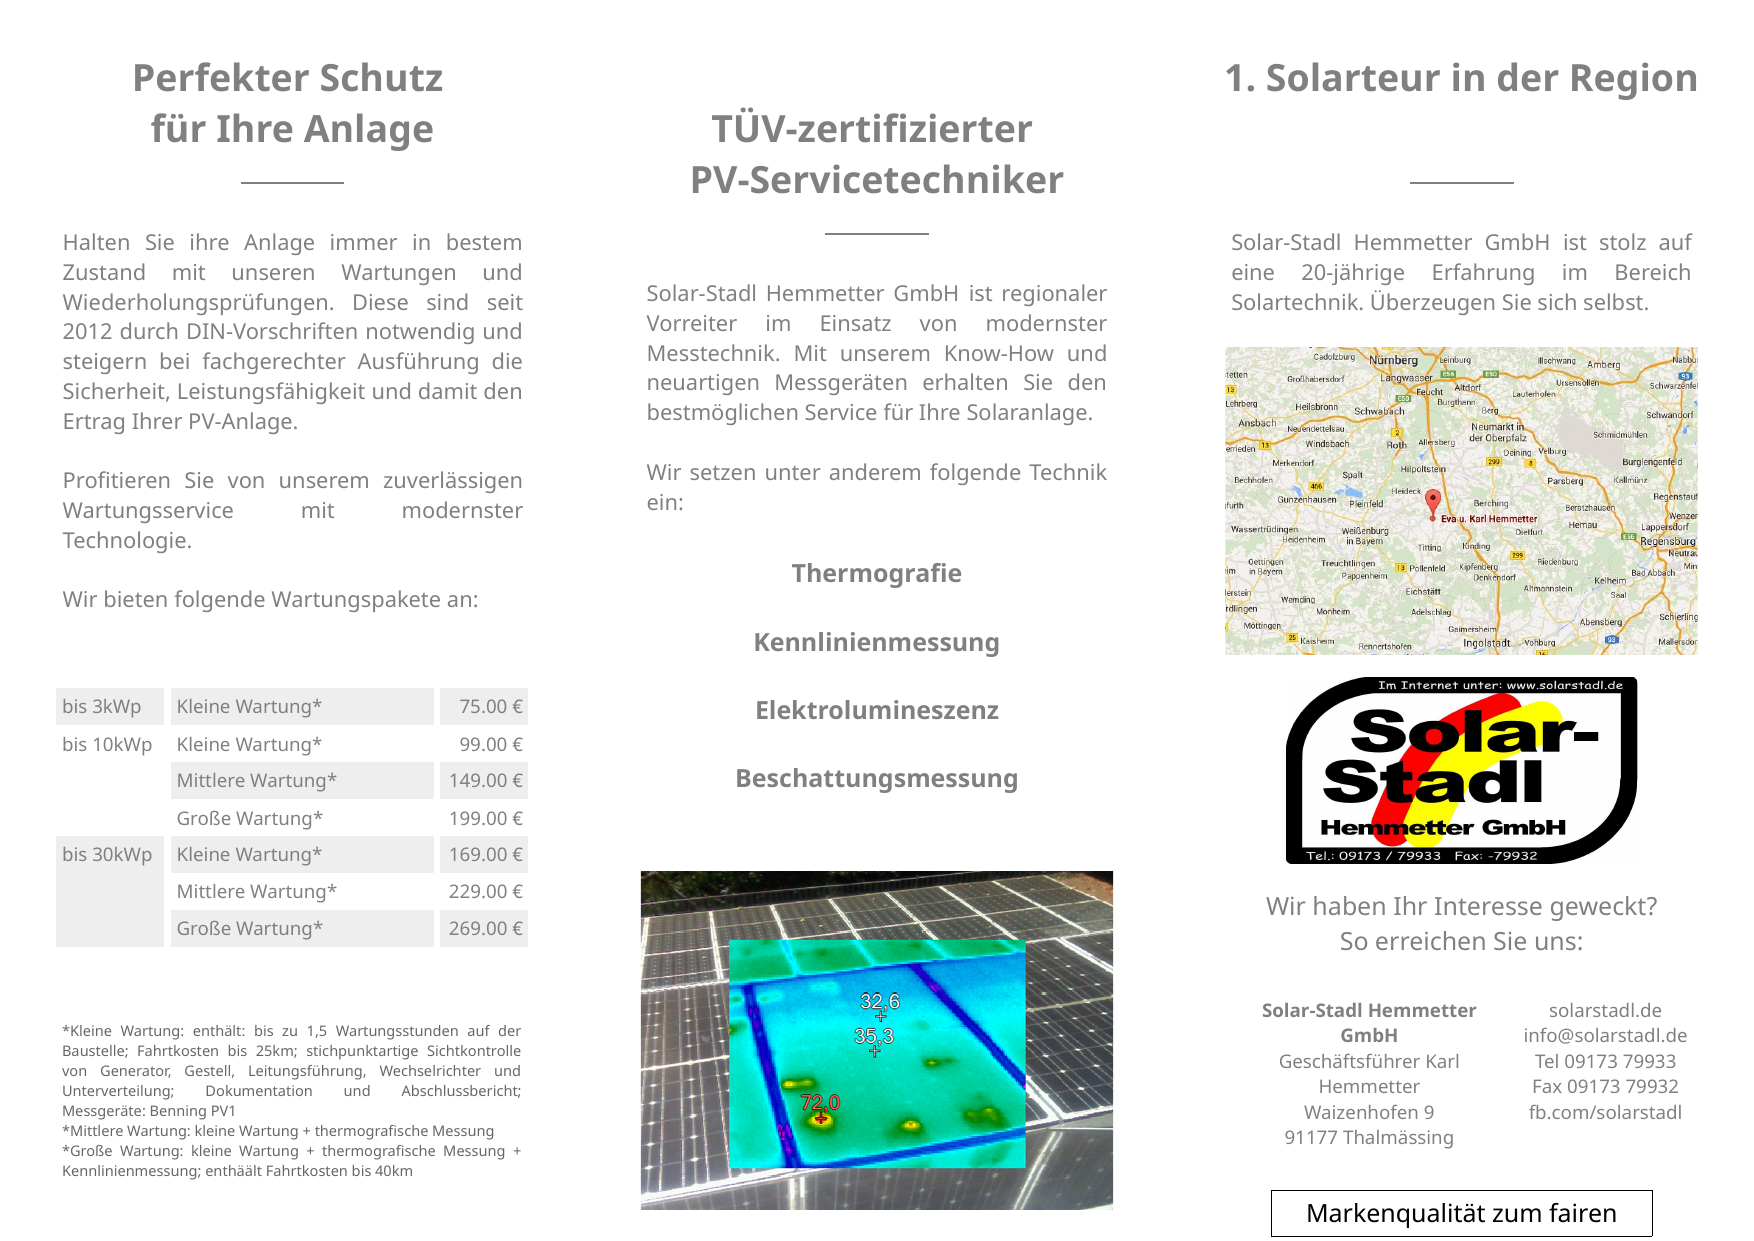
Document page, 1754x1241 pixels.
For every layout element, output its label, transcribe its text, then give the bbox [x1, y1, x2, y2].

table_cell Große Wartung* [171, 910, 434, 947]
text Kennlinienmessung [584, 624, 1169, 658]
table_cell 149,00 € [440, 762, 528, 799]
text Beschattungsmessung [584, 761, 1169, 794]
picture [1286, 677, 1638, 864]
picture [1225, 347, 1698, 655]
text Elektrolumineszenz [584, 692, 1169, 726]
table_header Solar-Stadl Hemmetter GmbH Geschäftsführer Karl Hemmetter Waizenhofen 9 91177 Thalmässing [1225, 991, 1513, 1156]
table_cell [434, 873, 440, 910]
text TÜV-zertifizierter [584, 102, 1169, 153]
table_header *Kleine Wartung: enthält: bis zu 1,5 Wartungsstunden auf der Baustelle; Fahrtkosten bis 25km; stichpunktartige Sichtkontrolle von Generator, Gestell, Leitungsführung, Wechselrichter und Unterverteilung; Dokumentation und Abschlussbericht; Messgeräte: Benning PV1 *Mittlere Wartung: kleine Wartung + thermografische Messung *Große Wartung: kleine Wartung + thermografische Messung + Kennlinienmessung; enthäält Fahrtkosten bis 40km [56, 1015, 527, 1186]
table_cell Mittlere Wartung* [171, 873, 434, 910]
table_cell [434, 910, 440, 947]
text Wir haben Ihr Interesse geweckt? [1169, 889, 1754, 923]
table_cell Kleine Wartung* [171, 725, 434, 762]
table_header 75,00 € [440, 688, 528, 725]
text Perfekter Schutz [0, 51, 584, 102]
text PV-Servicetechniker [584, 153, 1169, 204]
table_cell 229,00 € [440, 873, 528, 910]
table_cell [434, 836, 440, 873]
picture [640, 871, 1114, 1210]
text Thermografie [584, 556, 1169, 590]
table_header solarstadl.de info@solarstadl.de Tel 09173 79933 Fax 09173 79932 fb.com/solarstadl [1513, 991, 1698, 1156]
table_cell 269,00 € [440, 910, 528, 947]
table_cell bis 10kWp [56, 725, 164, 836]
table_cell [434, 725, 440, 762]
table_header Halten Sie ihre Anlage immer in bestem Zustand mit unseren Wartungen und Wiederholungsprüfungen. Diese sind seit 2012 durch DIN-Vorschriften notwendig und steigern bei fachgerechter Ausführung die Sicherheit, Leistungsfähigkeit und damit den Ertrag Ihrer PV-Anlage. Profitieren Sie von unserem zuverlässigen Wartungsservice mit modernster Technologie. Wir bieten folgende Wartungspakete an: [57, 221, 529, 620]
table_cell [434, 762, 440, 799]
table_cell [434, 799, 440, 836]
table_header [164, 688, 171, 725]
table_cell Mittlere Wartung* [171, 762, 434, 799]
table_cell 169,00 € [440, 836, 528, 873]
table_header Solar-Stadl Hemmetter GmbH ist regionaler Vorreiter im Einsatz von modernster Messtechnik. Mit unserem Know-How und neuartigen Messgeräten erhalten Sie den bestmöglichen Service für Ihre Solaranlage. Wir setzen unter anderem folgende Technik ein: [641, 272, 1113, 522]
table_cell [164, 725, 171, 836]
table_cell Große Wartung* [171, 799, 434, 836]
table_cell Kleine Wartung* [171, 836, 434, 873]
table_header bis 3kWp [56, 688, 164, 725]
table_cell 99,00 € [440, 725, 528, 762]
table_header Solar-Stadl Hemmetter GmbH ist stolz auf eine 20-jährige Erfahrung im Bereich Solartechnik. Überzeugen Sie sich selbst. [1225, 221, 1698, 322]
text 1. Solarteur in der Region [1169, 51, 1754, 102]
text So erreichen Sie uns: [1169, 923, 1754, 957]
table_cell bis 30kWp [56, 836, 164, 947]
table_header Kleine Wartung* [171, 688, 434, 725]
text für Ihre Anlage [0, 102, 584, 153]
table_cell 199,00 € [440, 799, 528, 836]
table_cell [164, 836, 171, 947]
table_header [434, 688, 440, 725]
table_header Markenqualität zum fairen [1272, 1191, 1652, 1236]
